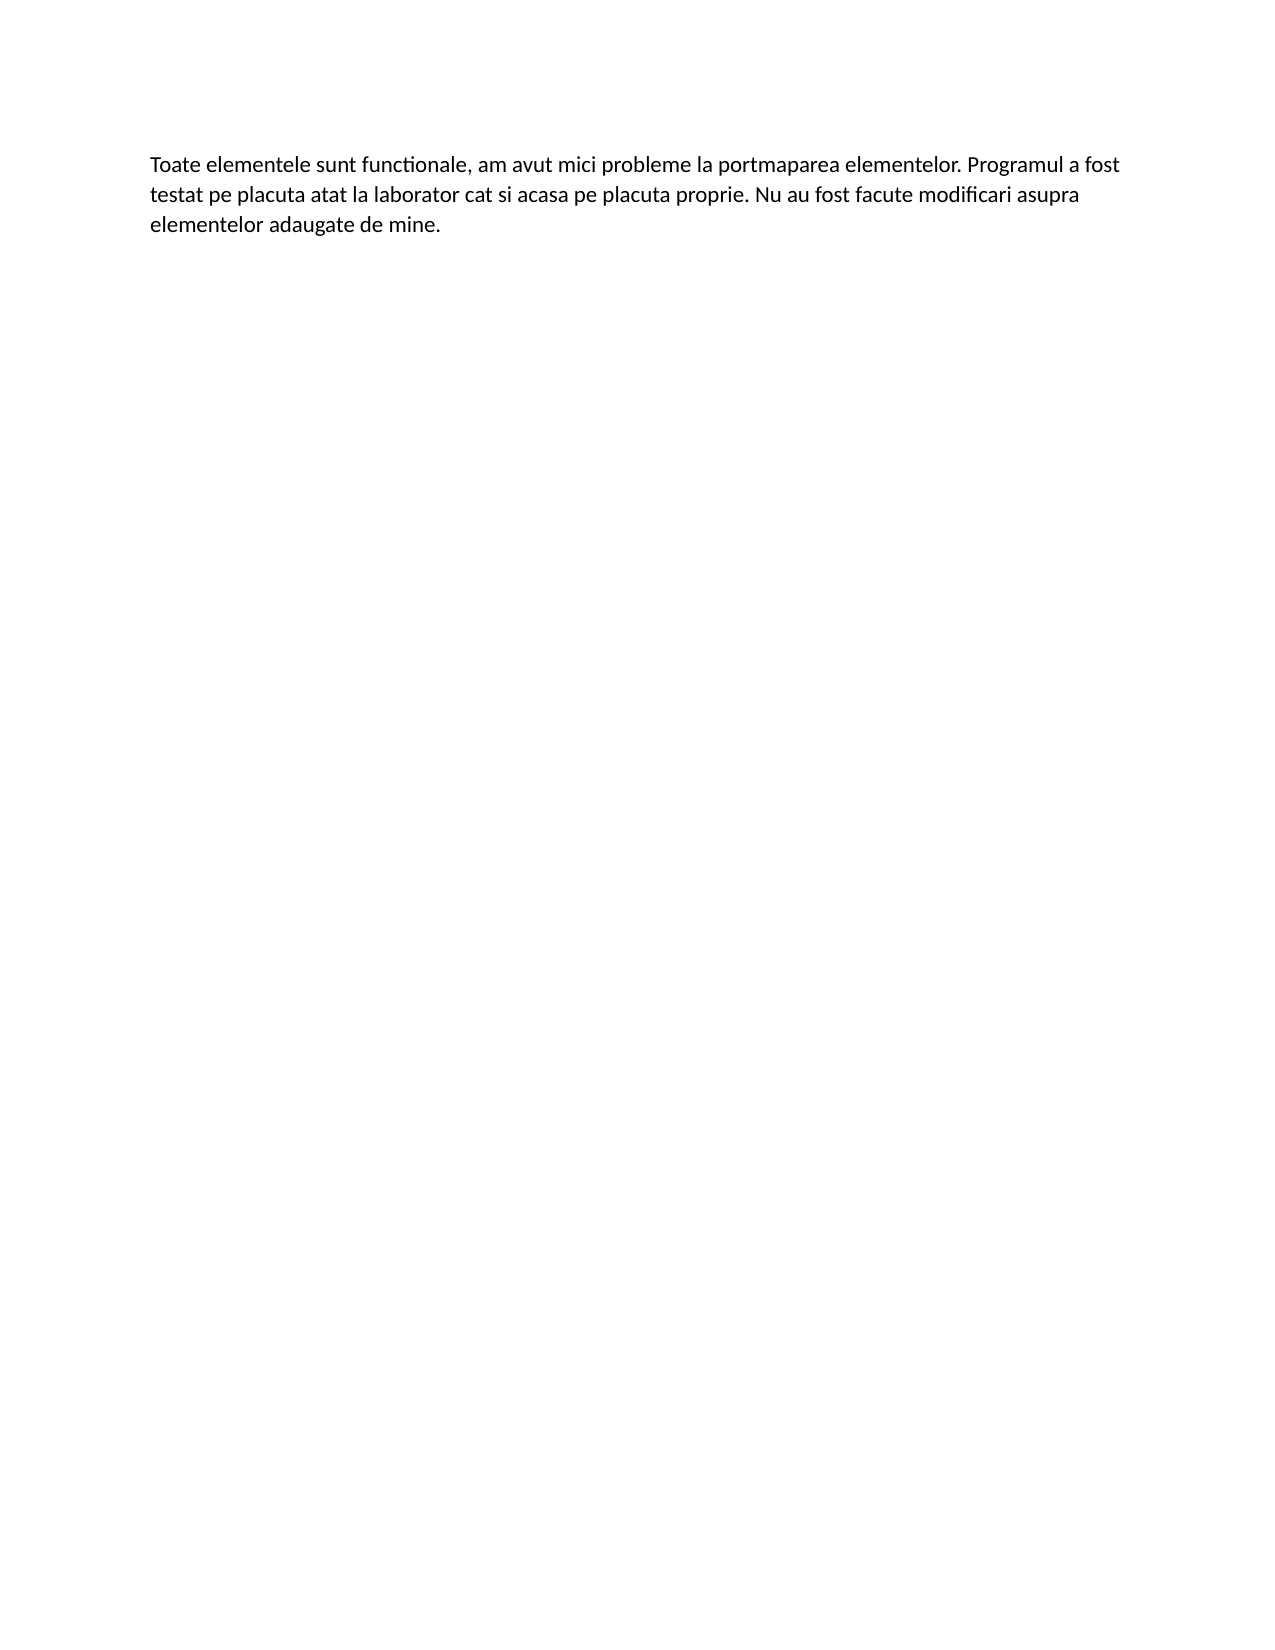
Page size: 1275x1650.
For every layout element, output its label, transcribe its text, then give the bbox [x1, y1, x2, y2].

text Toate elementele sunt functionale, am avut mici probleme la portmaparea elementelor. Programul a fost testat pe placuta atat la laborator cat si acasa pe placuta proprie. Nu au fost facute modificari asupra elementelor adaugate de mine. [150, 150, 1125, 238]
